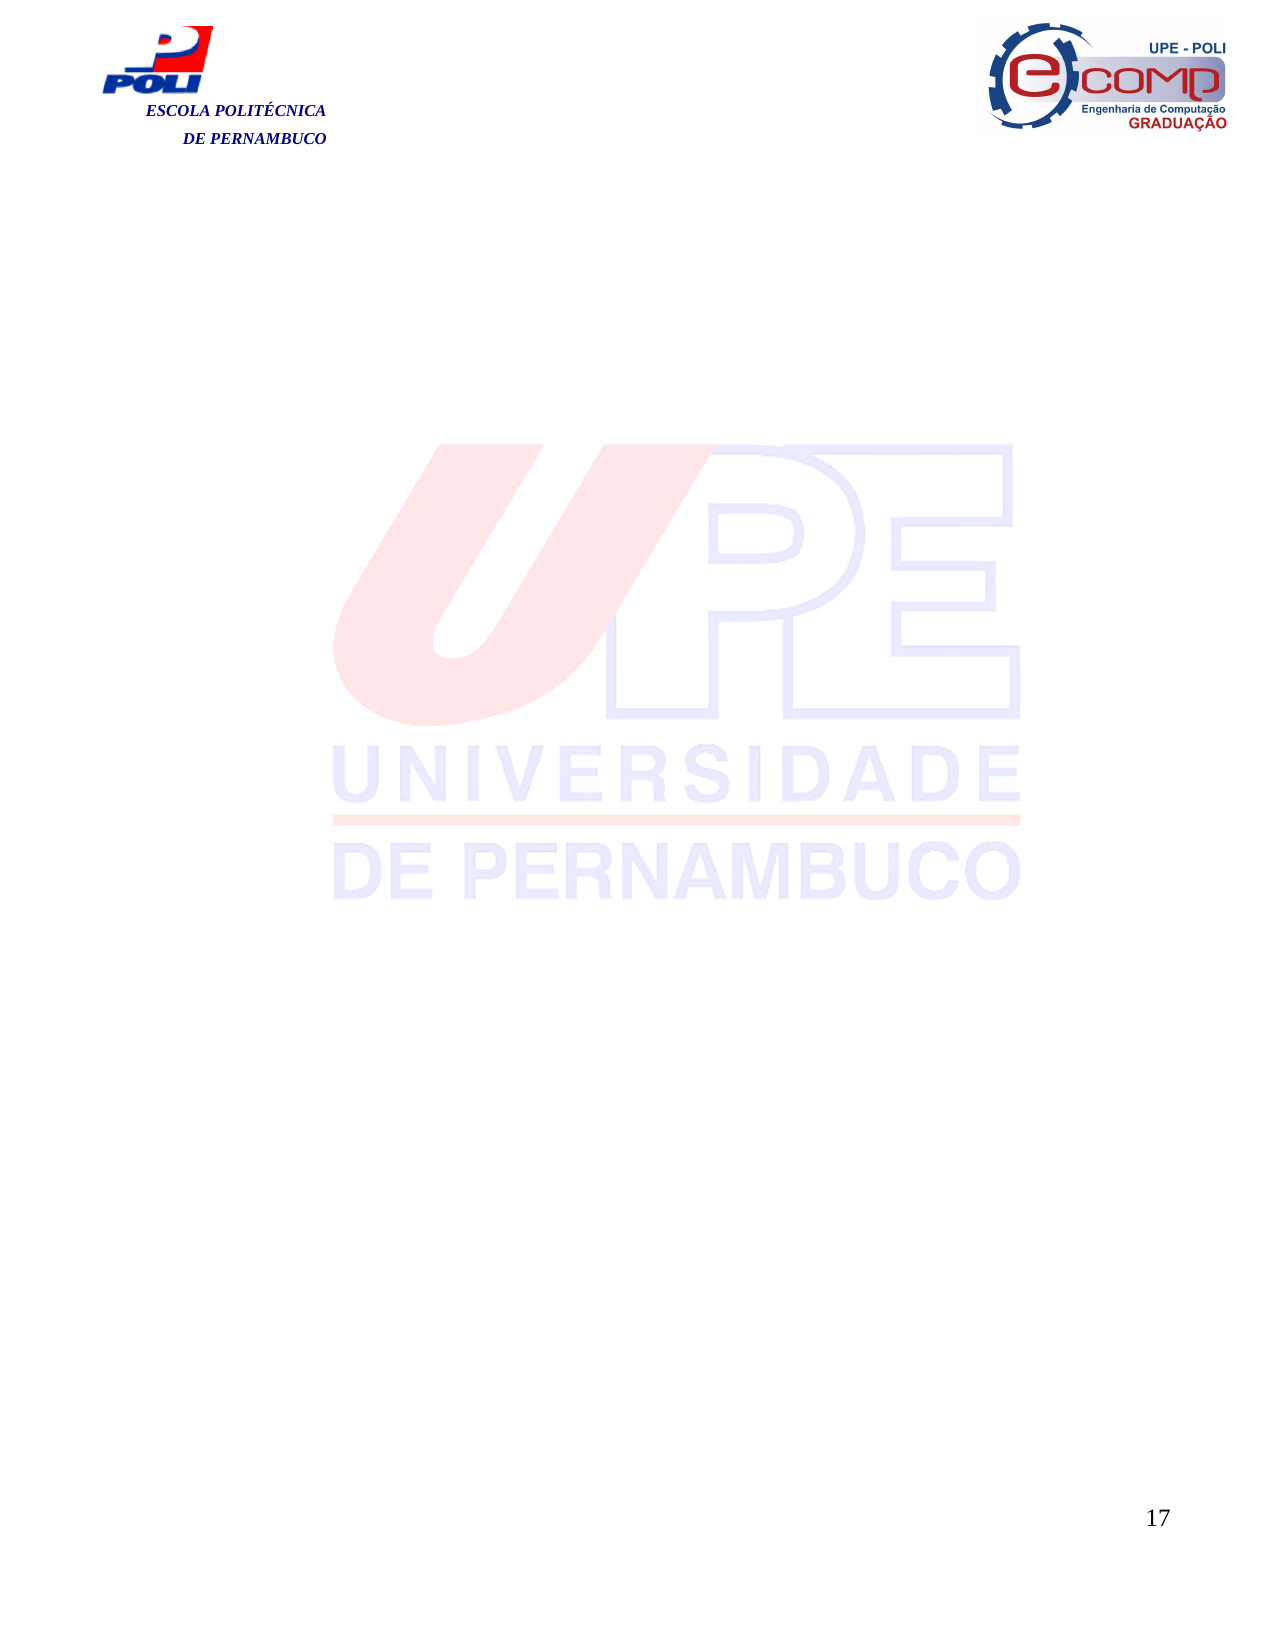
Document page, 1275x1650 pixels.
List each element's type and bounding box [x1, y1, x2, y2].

picture [91, 23, 214, 95]
picture [976, 14, 1228, 140]
